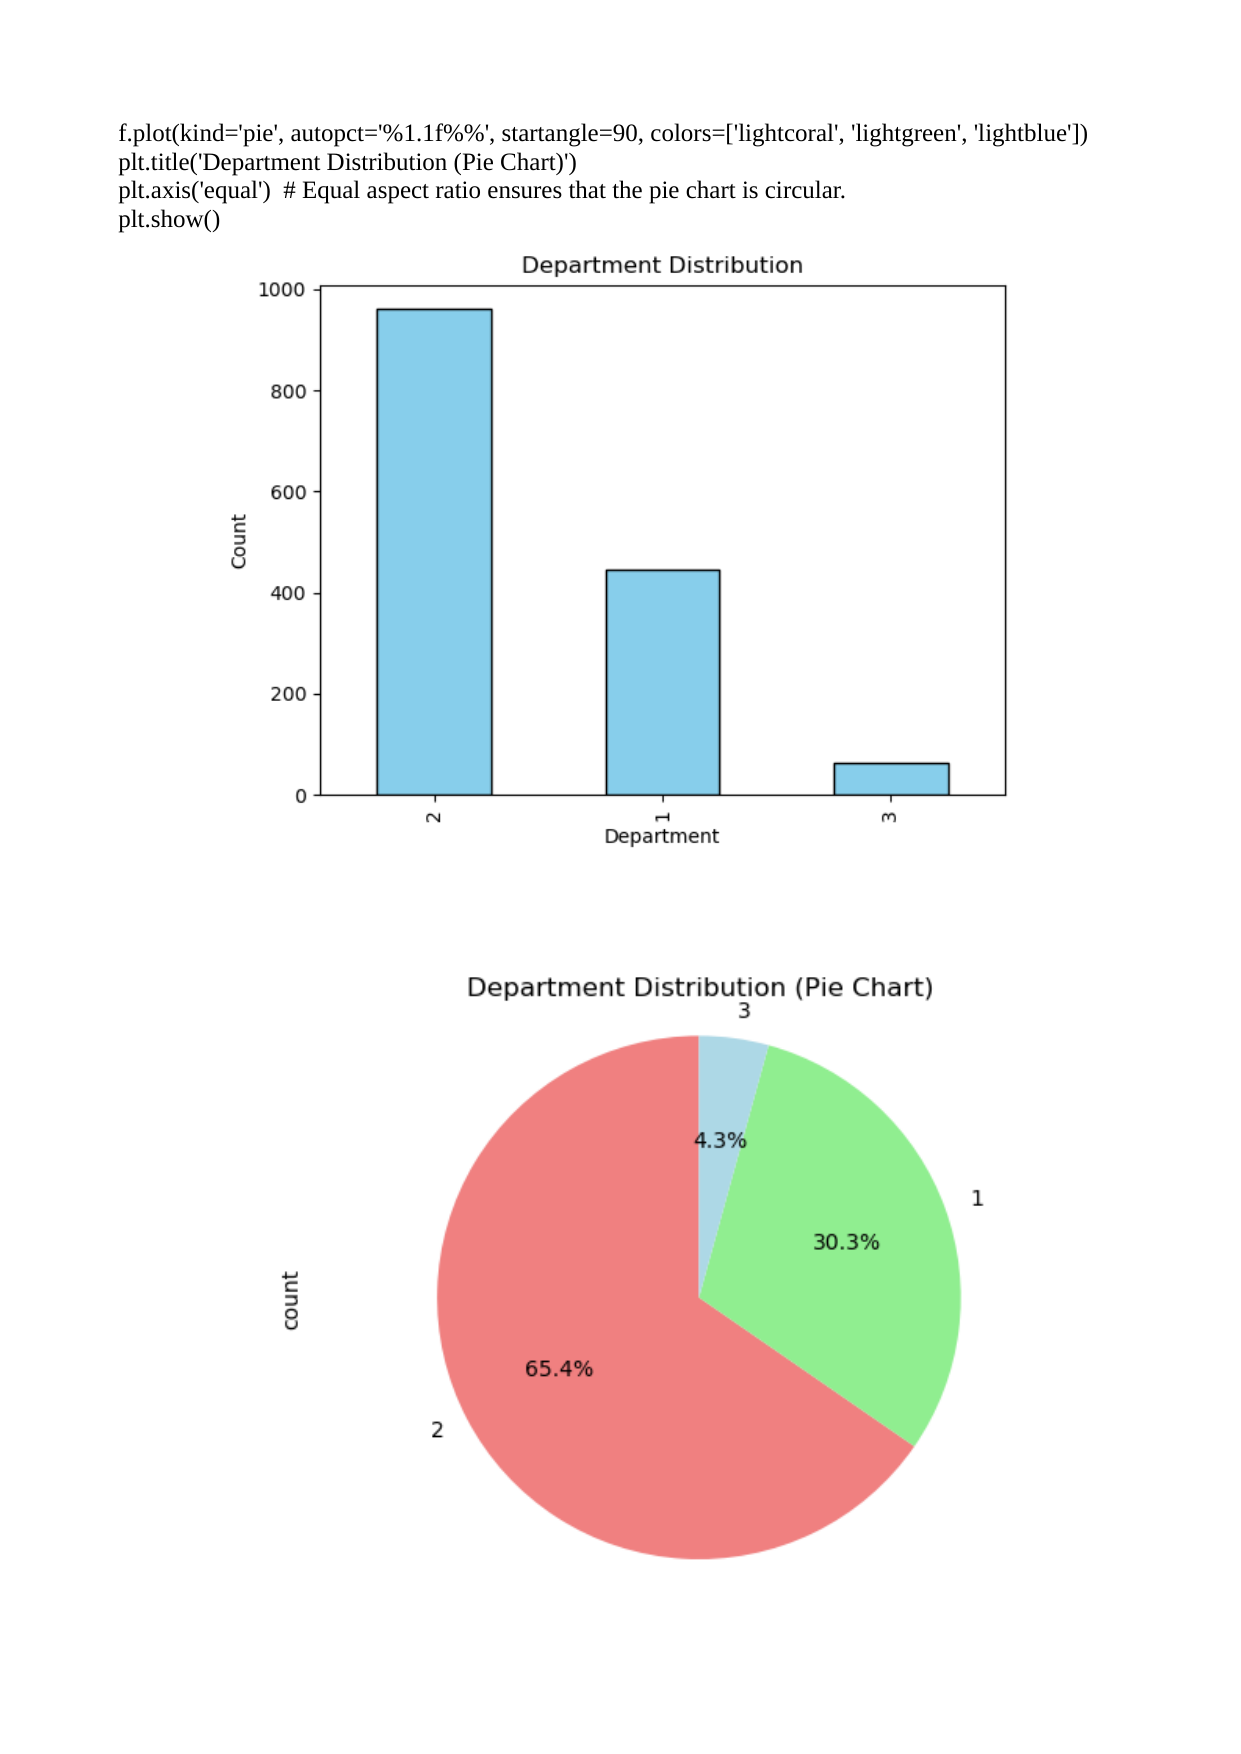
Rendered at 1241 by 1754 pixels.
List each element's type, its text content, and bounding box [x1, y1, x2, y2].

picture [216, 951, 1054, 1630]
text f.plot(kind='pie', autopct='%1.1f%%', startangle=90, colors=['lightcoral', 'lightgreen', 'lightblue']) [118, 118, 1122, 147]
text plt.axis('equal') # Equal aspect ratio ensures that the pie chart is circular. [118, 176, 1122, 204]
text plt.title('Department Distribution (Pie Chart)') [118, 147, 1122, 176]
text plt.show() [118, 204, 1122, 233]
picture [211, 233, 1030, 850]
